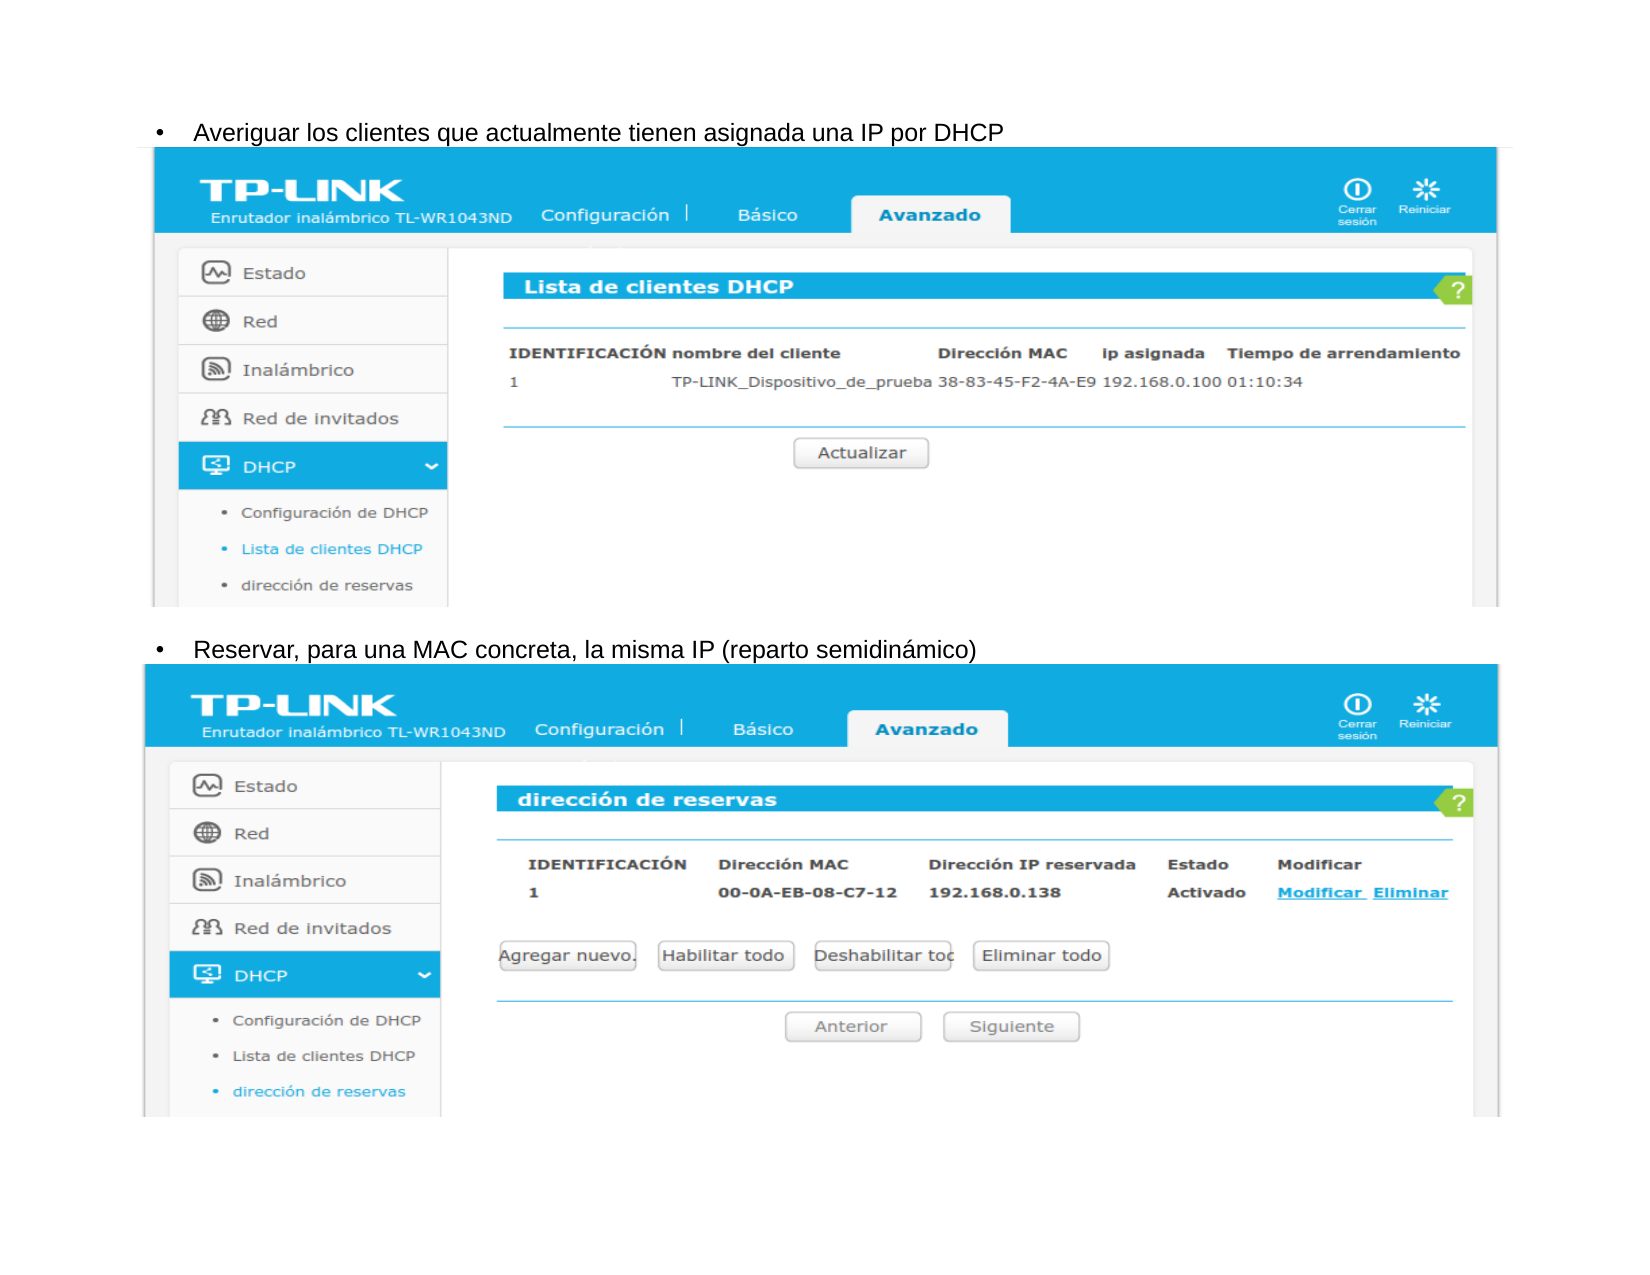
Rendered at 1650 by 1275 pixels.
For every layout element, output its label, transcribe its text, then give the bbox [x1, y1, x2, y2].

picture [136, 664, 1514, 1117]
picture [1345, 723, 1375, 727]
picture [297, 211, 389, 223]
picture [787, 212, 797, 220]
picture [734, 723, 782, 735]
picture [400, 728, 407, 737]
picture [535, 725, 570, 735]
list Reservar, para una MAC concreta, la misma IP (reparto semidinámico) [156, 635, 1532, 664]
picture [407, 214, 414, 223]
picture [1413, 694, 1440, 715]
picture [212, 214, 253, 223]
picture [1344, 178, 1371, 200]
picture [586, 208, 669, 224]
picture [332, 179, 366, 202]
picture [739, 208, 775, 220]
picture [451, 728, 469, 737]
picture [1435, 723, 1450, 727]
picture [495, 728, 506, 737]
picture [263, 695, 321, 716]
picture [1399, 206, 1449, 213]
picture [778, 212, 786, 220]
picture [199, 179, 232, 202]
picture [1340, 208, 1375, 213]
picture [256, 214, 291, 223]
picture [136, 147, 1514, 607]
picture [289, 726, 382, 737]
picture [370, 179, 404, 202]
picture [542, 210, 576, 220]
picture [257, 728, 283, 737]
picture [1400, 720, 1422, 727]
picture [1339, 218, 1377, 225]
picture [397, 214, 404, 222]
picture [1339, 732, 1377, 739]
list Averiguar los clientes que actualmente tienen asignada una IP por DHCP [156, 118, 1532, 147]
picture [415, 214, 446, 222]
picture [389, 728, 397, 737]
picture [190, 695, 223, 716]
picture [578, 209, 585, 220]
picture [227, 695, 260, 716]
picture [362, 695, 396, 716]
picture [783, 727, 793, 735]
picture [458, 214, 476, 222]
picture [473, 728, 492, 737]
picture [272, 179, 329, 202]
picture [324, 695, 359, 716]
picture [480, 214, 512, 223]
picture [1412, 178, 1440, 200]
picture [1344, 693, 1371, 715]
picture [203, 728, 254, 737]
picture [235, 179, 268, 202]
picture [572, 723, 664, 738]
picture [414, 728, 440, 737]
